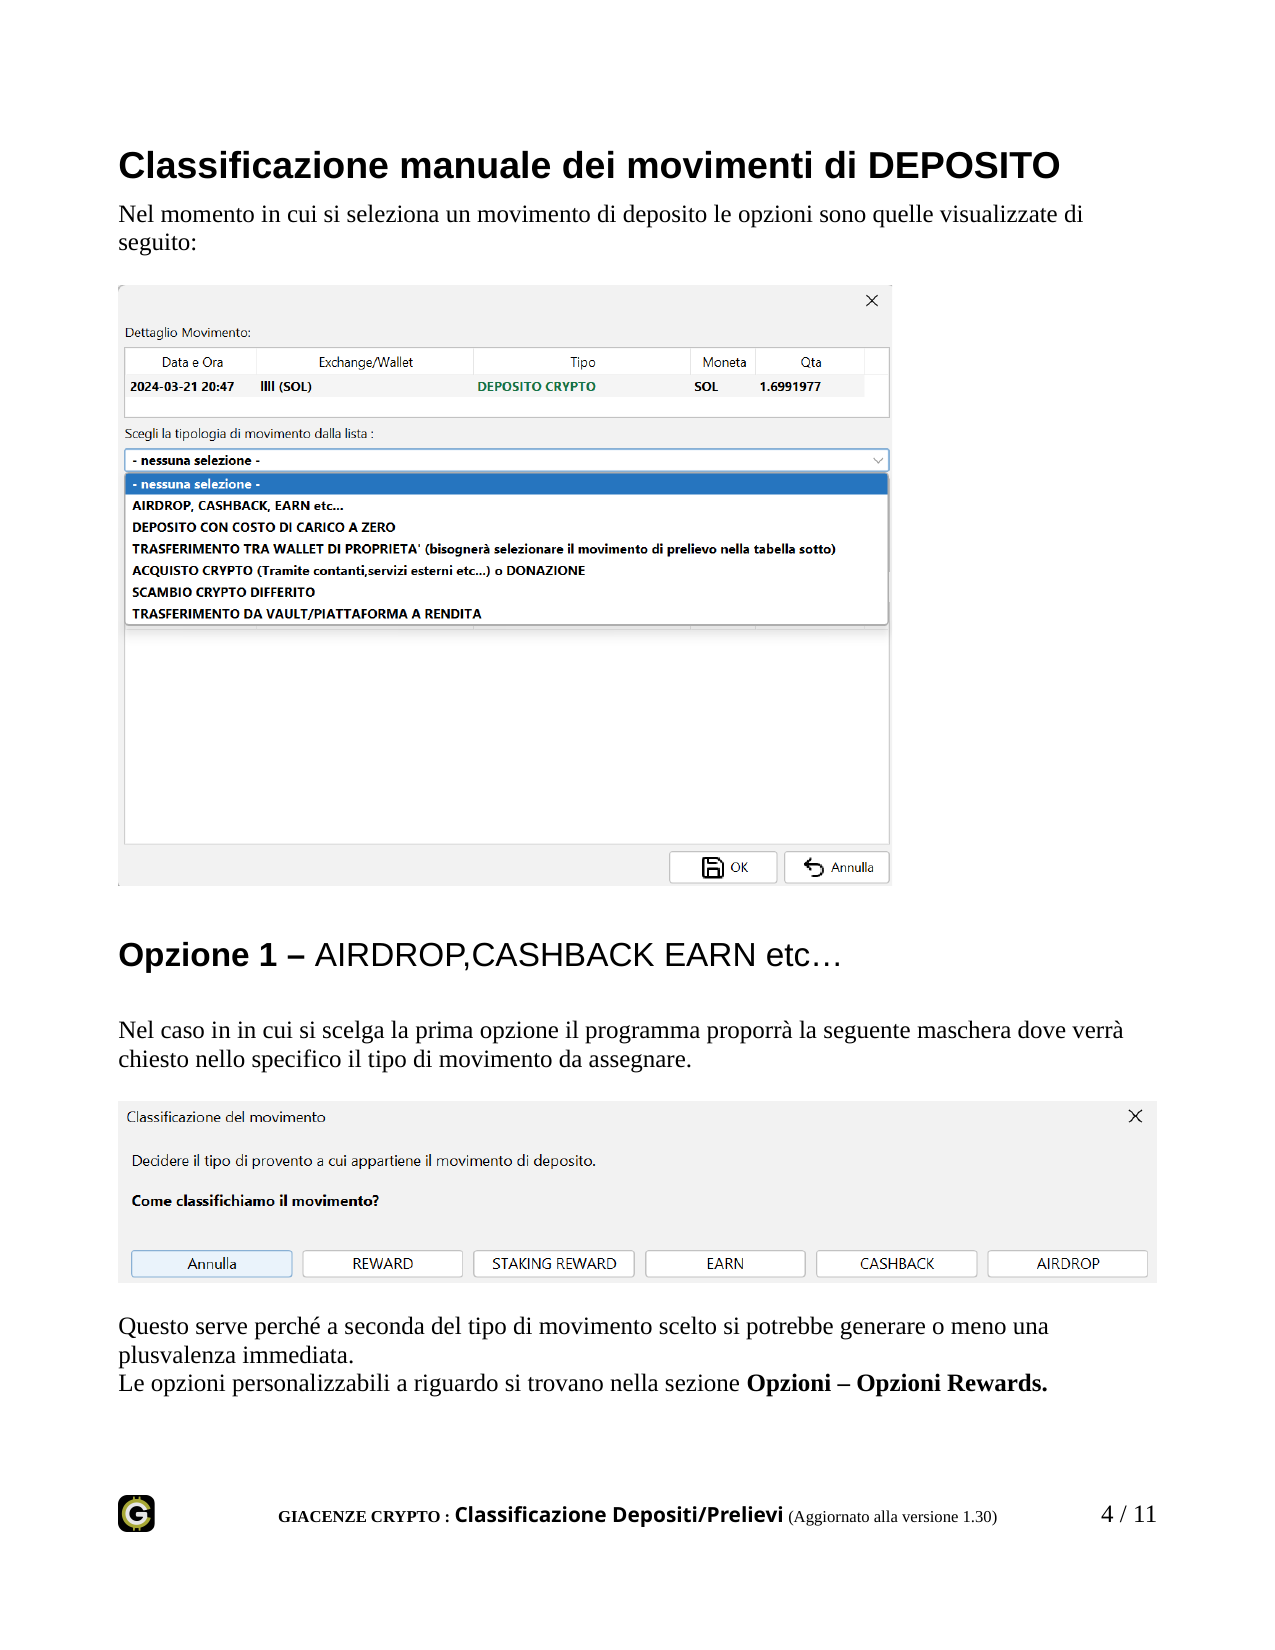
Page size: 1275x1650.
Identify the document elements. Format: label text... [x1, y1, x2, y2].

text Nel caso in in cui si scelga la prima opzione il programma proporrà la seguente maschera dove verrà chiesto nello specifico il tipo di movimento da assegnare. [118, 1015, 1157, 1073]
text Questo serve perché a seconda del tipo di movimento scelto si potrebbe generare o meno una plusvalenza immediata. [118, 1311, 1157, 1368]
subtitle Opzione 1 – AIRDROP,CASHBACK EARN etc… [118, 936, 1157, 974]
text Nel momento in cui si seleziona un movimento di deposito le opzioni sono quelle visualizzate di seguito: [118, 199, 1157, 256]
picture [118, 1495, 155, 1532]
picture [118, 285, 893, 886]
picture [118, 1101, 1157, 1283]
subtitle Classificazione manuale dei movimenti di DEPOSITO [118, 143, 1157, 186]
text Le opzioni personalizzabili a riguardo si trovano nella sezione Opzioni – Opzioni Rewards. [118, 1368, 1157, 1397]
